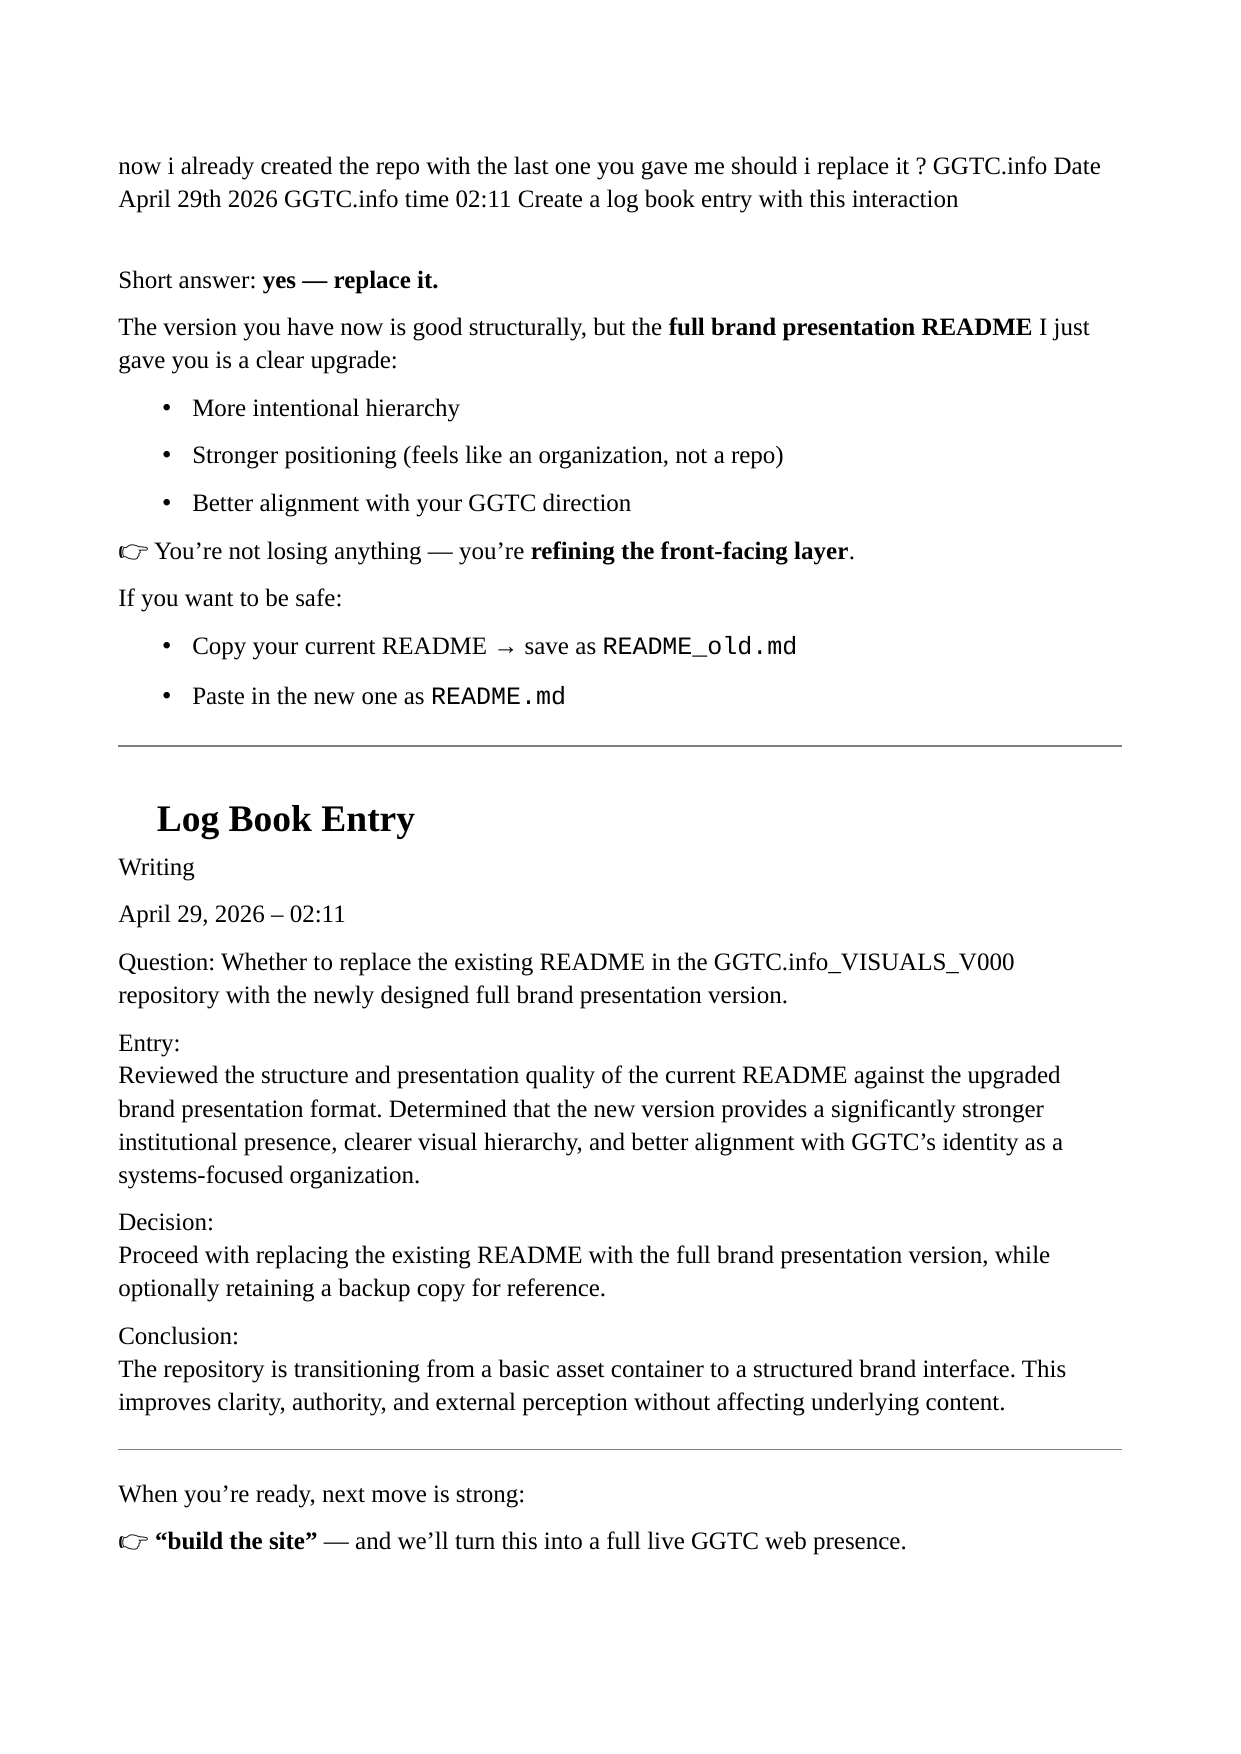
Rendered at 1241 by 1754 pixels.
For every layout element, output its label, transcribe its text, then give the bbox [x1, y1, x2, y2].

text The version you have now is good structurally, but the full brand presentation README I just gave you is a clear upgrade: [118, 312, 1122, 374]
list Better alignment with your GGTC direction [162, 488, 1122, 517]
text Short answer: yes — replace it. [118, 265, 1122, 293]
text When you’re ready, next move is strong: [118, 1479, 1122, 1508]
subtitle 📘 Log Book Entry [118, 796, 1122, 839]
text 👉 “build the site” — and we’ll turn this into a full live GGTC web presence. [118, 1526, 1122, 1555]
text Entry: Reviewed the structure and presentation quality of the current README against the upgraded brand presentation format. Determined that the new version provides a significantly stronger institutional presence, clearer visual hierarchy, and better alignment with GGTC’s identity as a systems-focused organization. [118, 1028, 1122, 1188]
text 👉 You’re not losing anything — you’re refining the front-facing layer. [118, 536, 1122, 564]
text Conclusion: The repository is transitioning from a basic asset container to a structured brand interface. This improves clarity, authority, and external perception without affecting underlying content. [118, 1321, 1122, 1416]
list Stronger positioning (feels like an organization, not a repo) [162, 441, 1122, 469]
text Question: Whether to replace the existing README in the GGTC.info_VISUALS_V000 repository with the newly designed full brand presentation version. [118, 947, 1122, 1009]
list Paste in the new one as README.md [162, 681, 1122, 712]
list More intentional hierarchy [162, 393, 1122, 422]
text April 29, 2026 – 02:11 [118, 899, 1122, 928]
text Decision: Proceed with replacing the existing README with the full brand presentation version, while optionally retaining a backup copy for reference. [118, 1207, 1122, 1302]
text now i already created the repo with the last one you gave me should i replace it ? GGTC.info Date April 29th 2026 GGTC.info time 02:11 Create a log book entry with this interaction [118, 151, 1122, 213]
text Writing [118, 852, 1122, 881]
text If you want to be safe: [118, 583, 1122, 612]
list Copy your current README → save as README_old.md [162, 631, 1122, 662]
